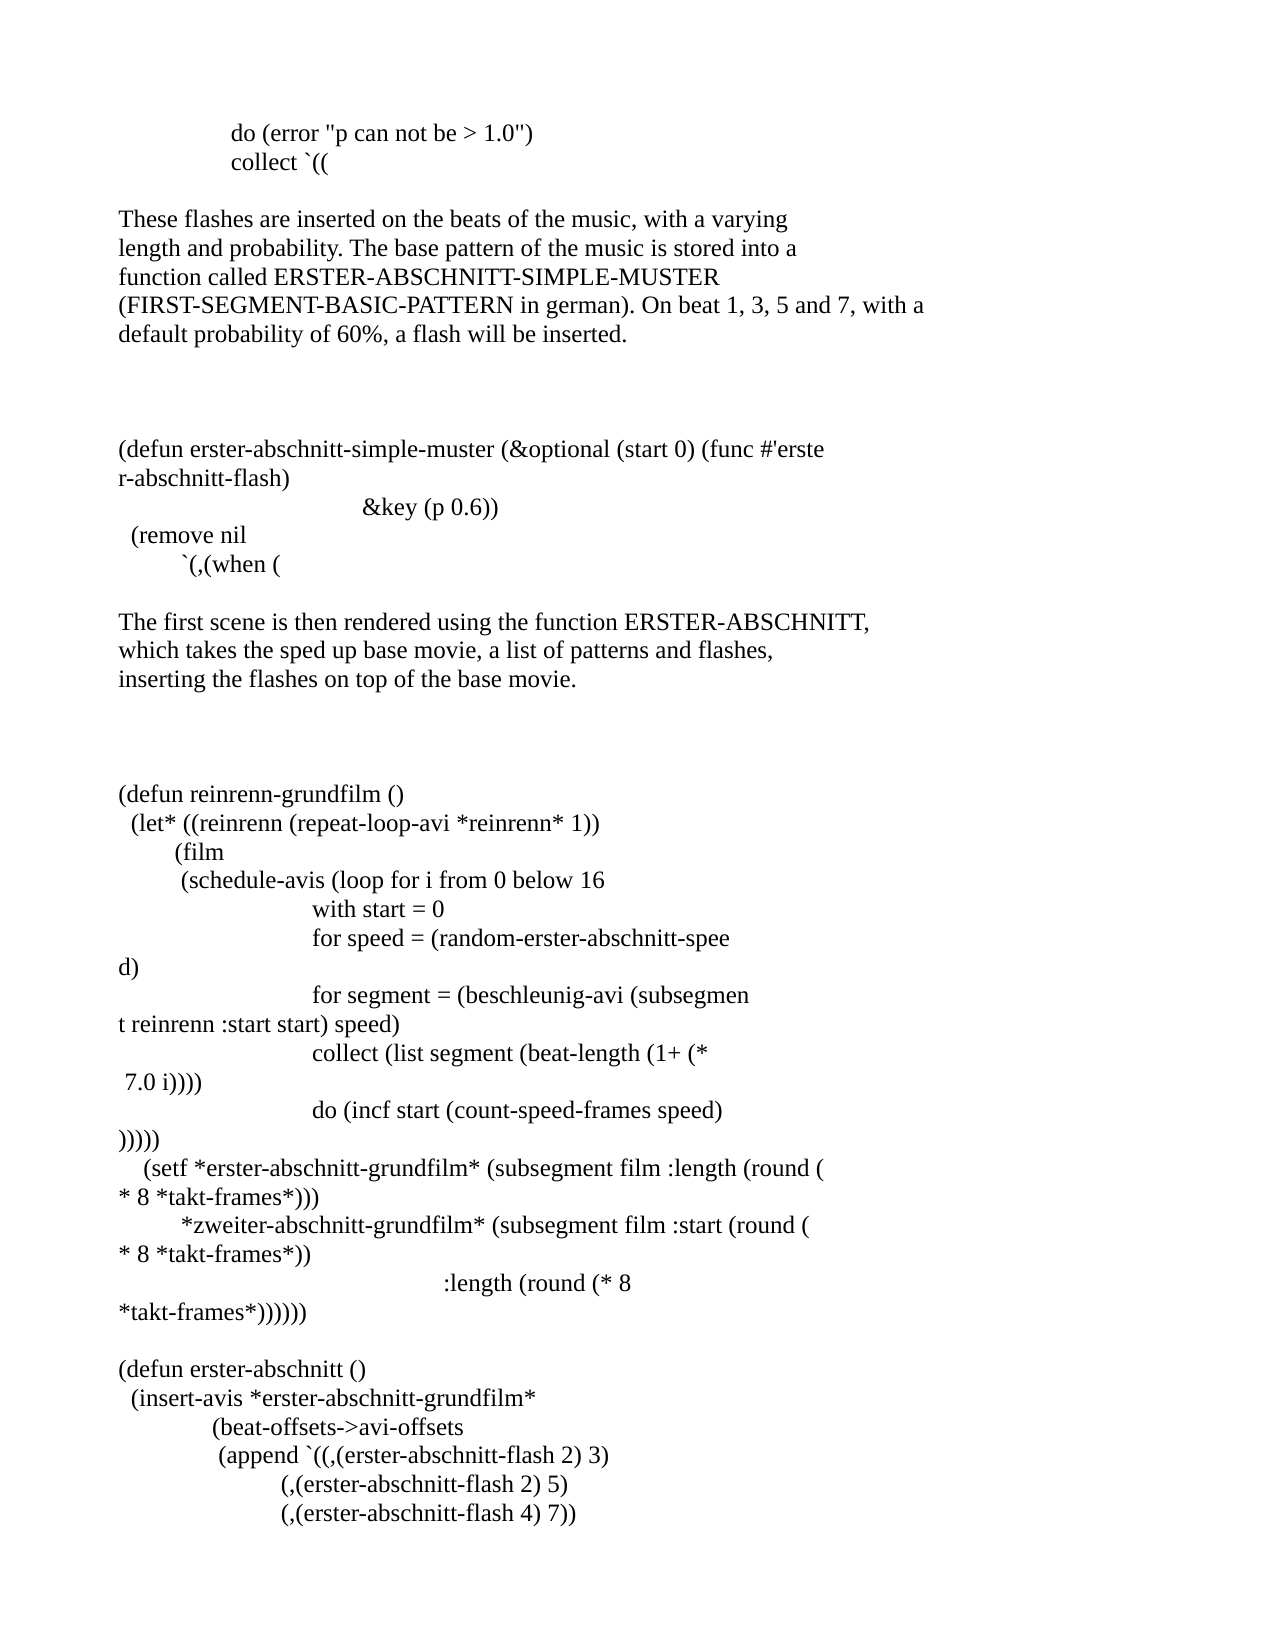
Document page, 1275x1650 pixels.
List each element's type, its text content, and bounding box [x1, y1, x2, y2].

text ))))) [118, 1124, 1157, 1153]
text 7.0 i)))) [118, 1067, 1157, 1096]
text :length (round (* 8 [118, 1268, 1157, 1297]
text with start = 0 [118, 894, 1157, 923]
text *zweiter-abschnitt-grundfilm* (subsegment film :start (round ( [118, 1211, 1157, 1239]
text * 8 *takt-frames*))) [118, 1182, 1157, 1211]
text (setf *erster-abschnitt-grundfilm* (subsegment film :length (round ( [118, 1153, 1157, 1182]
text which takes the sped up base movie, a list of patterns and flashes, [118, 636, 1157, 664]
text These flashes are inserted on the beats of the music, with a varying [118, 204, 1157, 233]
text `(,(when ( [118, 549, 1157, 578]
text (defun reinrenn-grundfilm () [118, 779, 1157, 808]
text do (incf start (count-speed-frames speed) [118, 1096, 1157, 1124]
text (append `((,(erster-abschnitt-flash 2) 3) [118, 1441, 1157, 1469]
text (remove nil [118, 521, 1157, 549]
text * 8 *takt-frames*)) [118, 1239, 1157, 1268]
text (defun erster-abschnitt () [118, 1354, 1157, 1383]
text inserting the flashes on top of the base movie. [118, 664, 1157, 693]
text collect (list segment (beat-length (1+ (* [118, 1038, 1157, 1067]
text *takt-frames*)))))) [118, 1297, 1157, 1326]
text for speed = (random-erster-abschnitt-spee [118, 923, 1157, 952]
text default probability of 60%, a flash will be inserted. [118, 319, 1157, 348]
text d) [118, 952, 1157, 981]
text &key (p 0.6)) [118, 492, 1157, 521]
text (defun erster-abschnitt-simple-muster (&optional (start 0) (func #'erste [118, 434, 1157, 463]
text (schedule-avis (loop for i from 0 below 16 [118, 866, 1157, 894]
text The first scene is then rendered using the function ERSTER-ABSCHNITT, [118, 607, 1157, 636]
text (FIRST-SEGMENT-BASIC-PATTERN in german). On beat 1, 3, 5 and 7, with a [118, 291, 1157, 319]
text do (error "p can not be > 1.0") [118, 118, 1157, 147]
text t reinrenn :start start) speed) [118, 1009, 1157, 1038]
text collect `(( [118, 147, 1157, 176]
text length and probability. The base pattern of the music is stored into a [118, 233, 1157, 262]
text (,(erster-abschnitt-flash 4) 7)) [118, 1498, 1157, 1527]
text (,(erster-abschnitt-flash 2) 5) [118, 1469, 1157, 1498]
text (film [118, 837, 1157, 866]
text (let* ((reinrenn (repeat-loop-avi *reinrenn* 1)) [118, 808, 1157, 837]
text r-abschnitt-flash) [118, 463, 1157, 492]
text for segment = (beschleunig-avi (subsegmen [118, 981, 1157, 1009]
text (insert-avis *erster-abschnitt-grundfilm* [118, 1383, 1157, 1412]
text (beat-offsets->avi-offsets [118, 1412, 1157, 1441]
text function called ERSTER-ABSCHNITT-SIMPLE-MUSTER [118, 262, 1157, 291]
